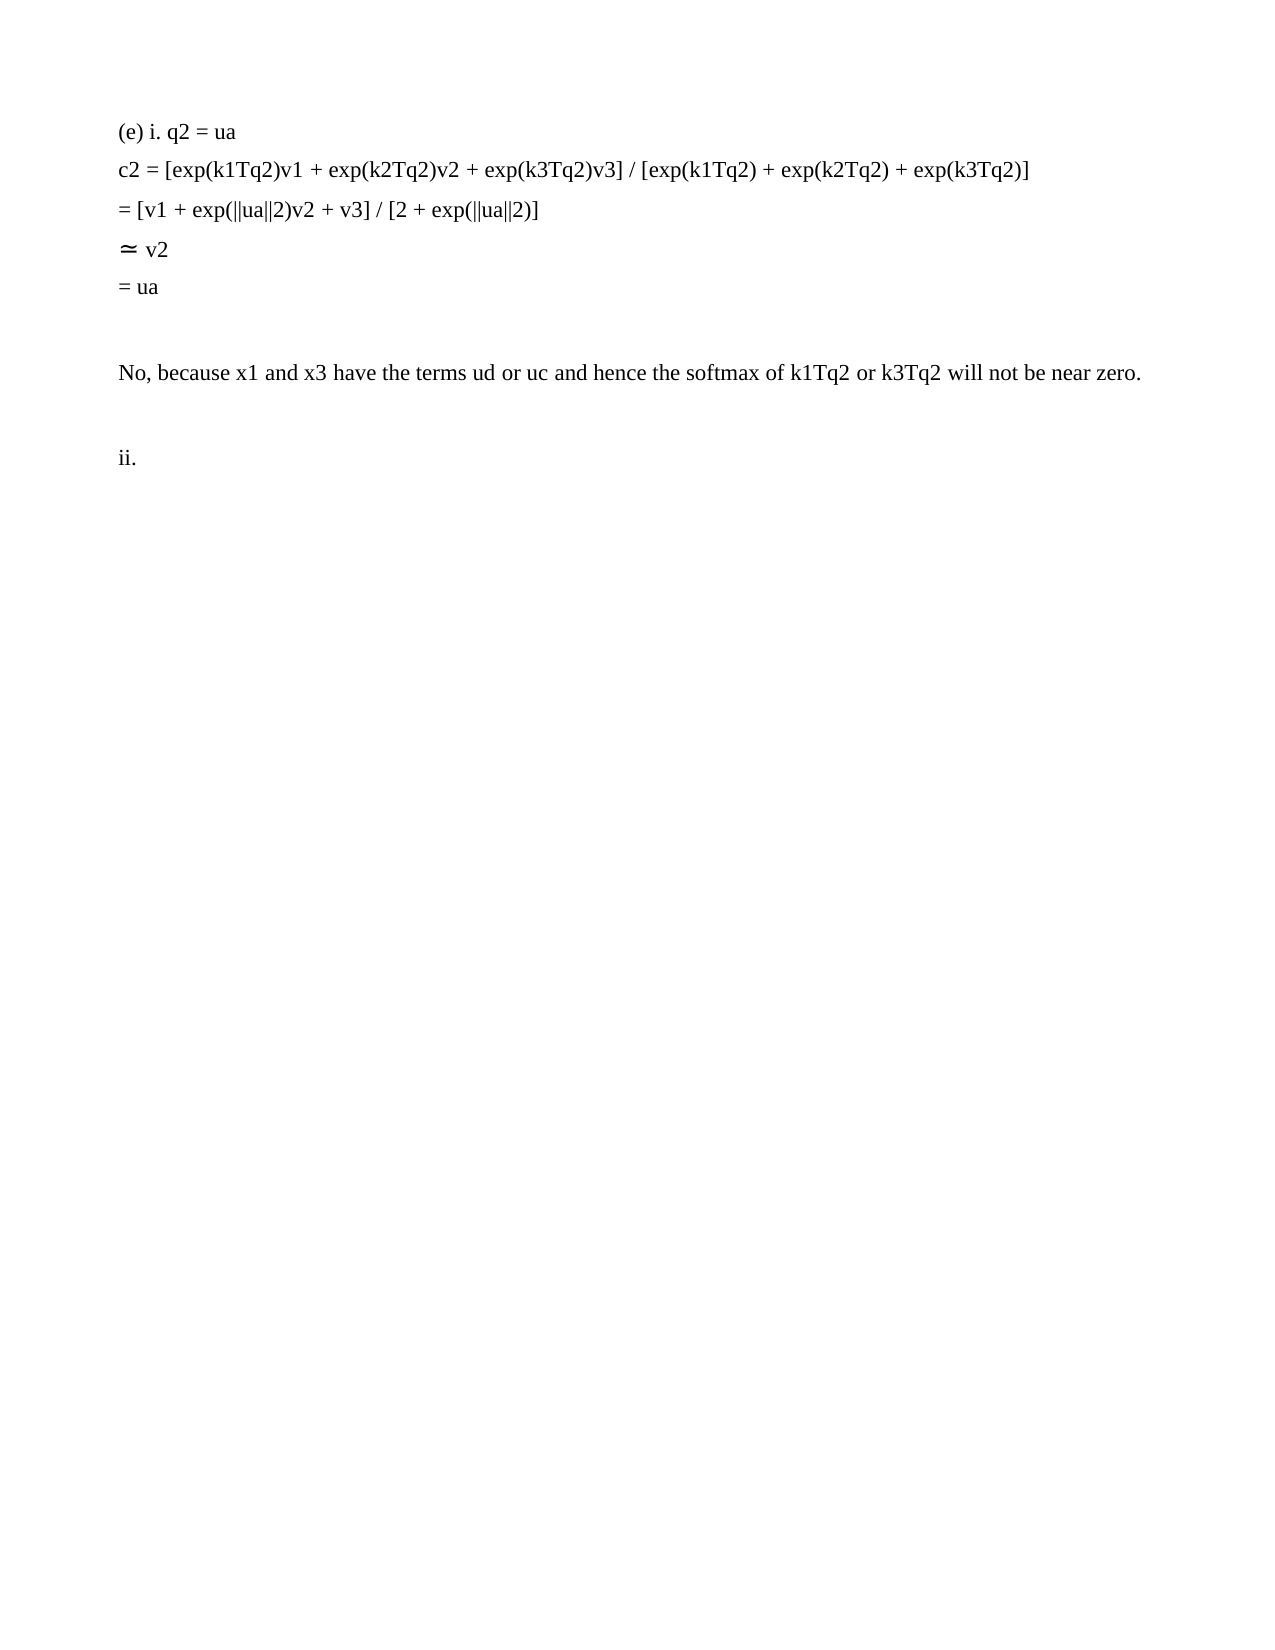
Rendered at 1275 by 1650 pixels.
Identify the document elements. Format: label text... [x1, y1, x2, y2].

text = [v1 + exp(||ua||2)v2 + v3] / [2 + exp(||ua||2)] [118, 194, 1157, 223]
text ii. [118, 444, 1157, 471]
text (e) i. q2 = ua [118, 118, 1157, 144]
text c2 = [exp(k1Tq2)v1 + exp(k2Tq2)v2 + exp(k3Tq2)v3] / [exp(k1Tq2) + exp(k2Tq2) + exp(k3Tq2)] [118, 154, 1157, 183]
text ≃ v2 [118, 234, 1157, 262]
text = ua [118, 273, 1157, 299]
text No, because x1 and x3 have the terms ud or uc and hence the softmax of k1Tq2 or k3Tq2 will not be near zero. [118, 357, 1157, 386]
